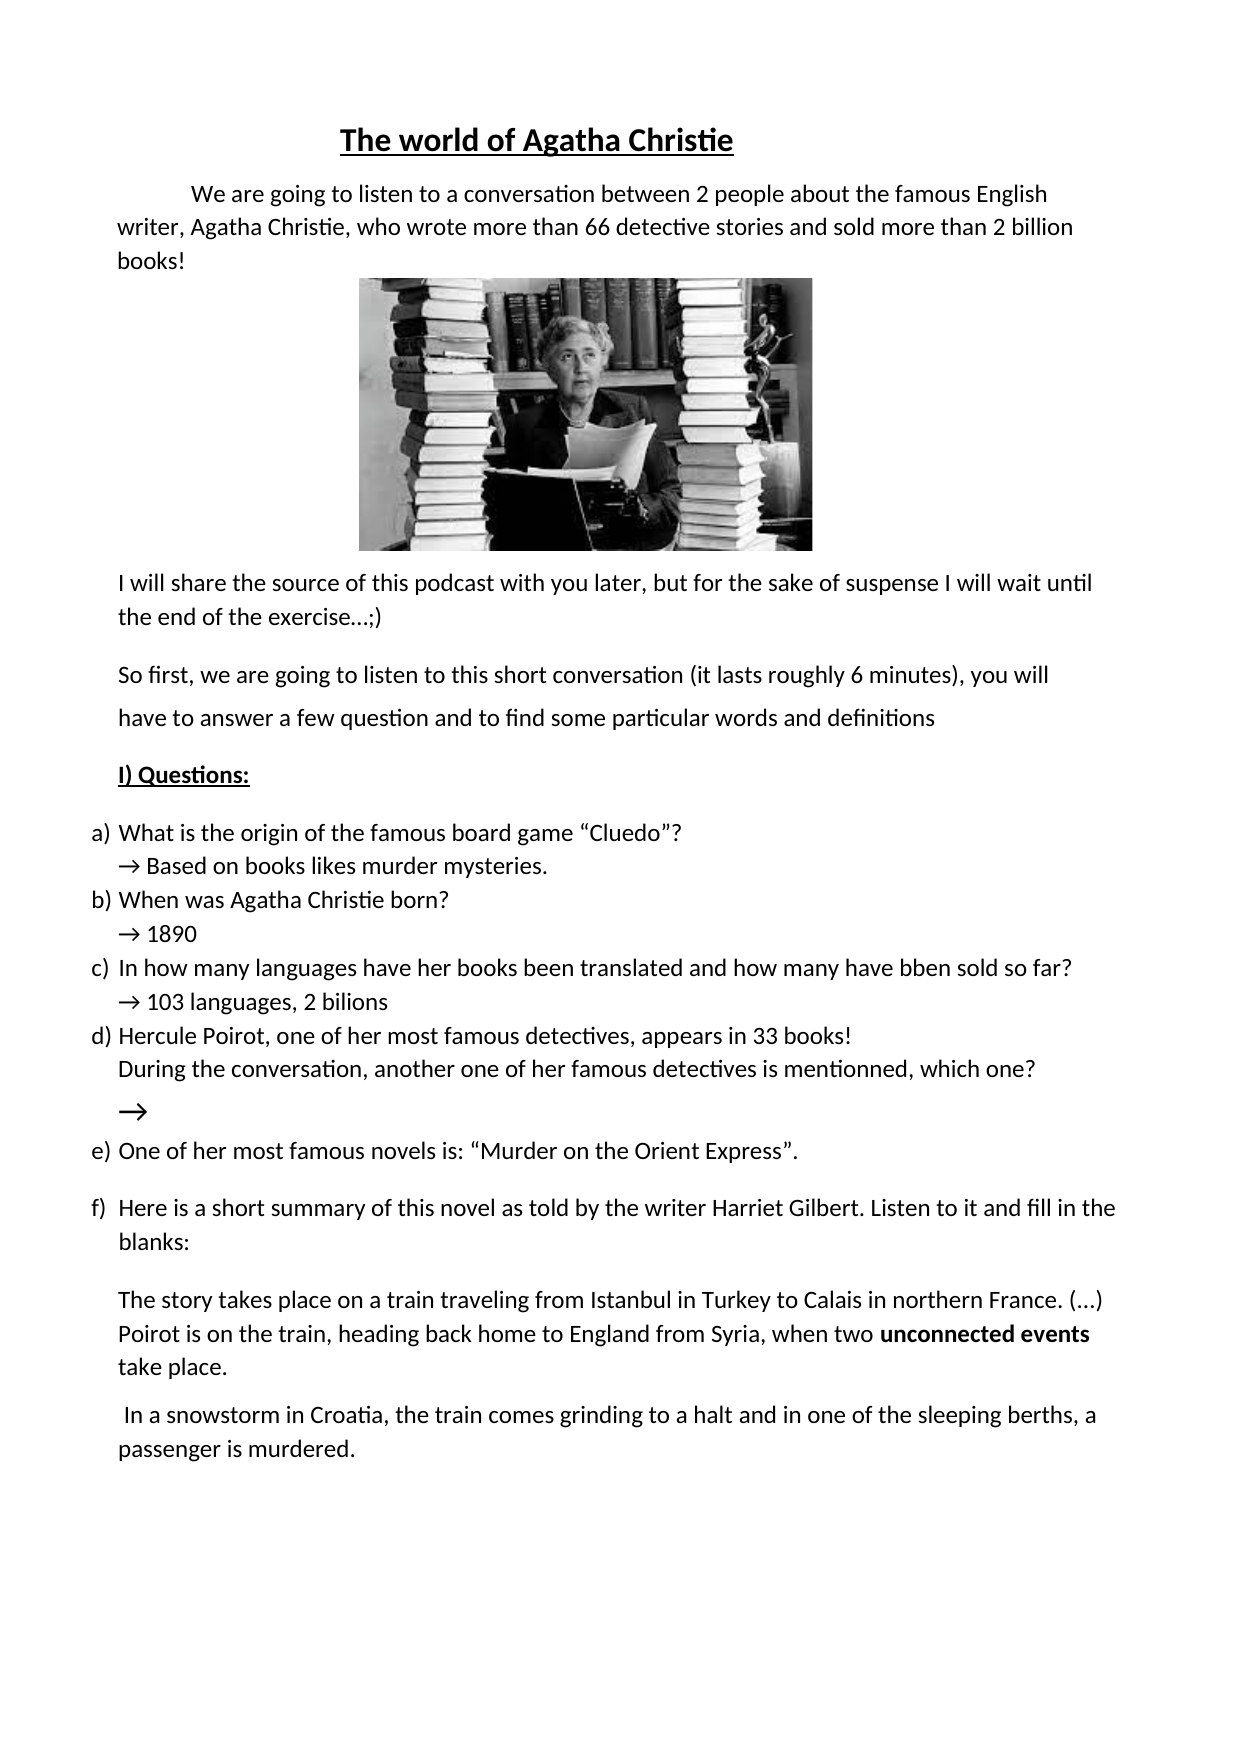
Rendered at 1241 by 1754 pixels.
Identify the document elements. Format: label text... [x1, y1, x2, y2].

text I will share the source of this podcast with you later, but for the sake of suspense I will wait until the end of the exercise…;) [118, 567, 1118, 631]
list One of her most famous novels is: “Murder on the Orient Express”. [91, 1135, 1118, 1166]
list When was Agatha Christie born? [91, 884, 1118, 915]
text → [118, 1090, 1118, 1131]
list Here is a short summary of this novel as told by the writer Harriet Gilbert. Listen to it and fill in the blanks: [91, 1193, 1118, 1257]
text During the conversation, another one of her famous detectives is mentionned, which one? [118, 1054, 1118, 1084]
list In how many languages have her books been translated and how many have bben sold so far? [91, 952, 1118, 983]
text I) Questions: [118, 759, 1101, 790]
text → 1890 [118, 918, 1118, 949]
list What is the origin of the famous board game “Cluedo”? [91, 817, 1118, 847]
text We are going to listen to a conversation between 2 people about the famous English writer, Agatha Christie, who wrote more than 66 detective stories and sold more than 2 billion books! [117, 178, 1118, 276]
text The story takes place on a train traveling from Istanbul in Turkey to Calais in northern France. (...) Poirot is on the train, heading back home to England from Syria, when two unconnected events take place. [118, 1284, 1118, 1382]
text So first, we are going to listen to this short conversation (it lasts roughly 6 minutes), you will have to answer a few question and to find some particular words and definitions [118, 659, 1101, 732]
picture [359, 278, 813, 551]
text In a snowstorm in Croatia, the train comes grinding to a halt and in one of the sleeping berths, a passenger is murdered. [118, 1399, 1118, 1463]
text → Based on books likes murder mysteries. [118, 851, 1118, 881]
text → 103 languages, 2 bilions [118, 986, 1118, 1016]
text The world of Agatha Christie [340, 119, 1118, 160]
list Hercule Poirot, one of her most famous detectives, appears in 33 books! [91, 1020, 1118, 1050]
